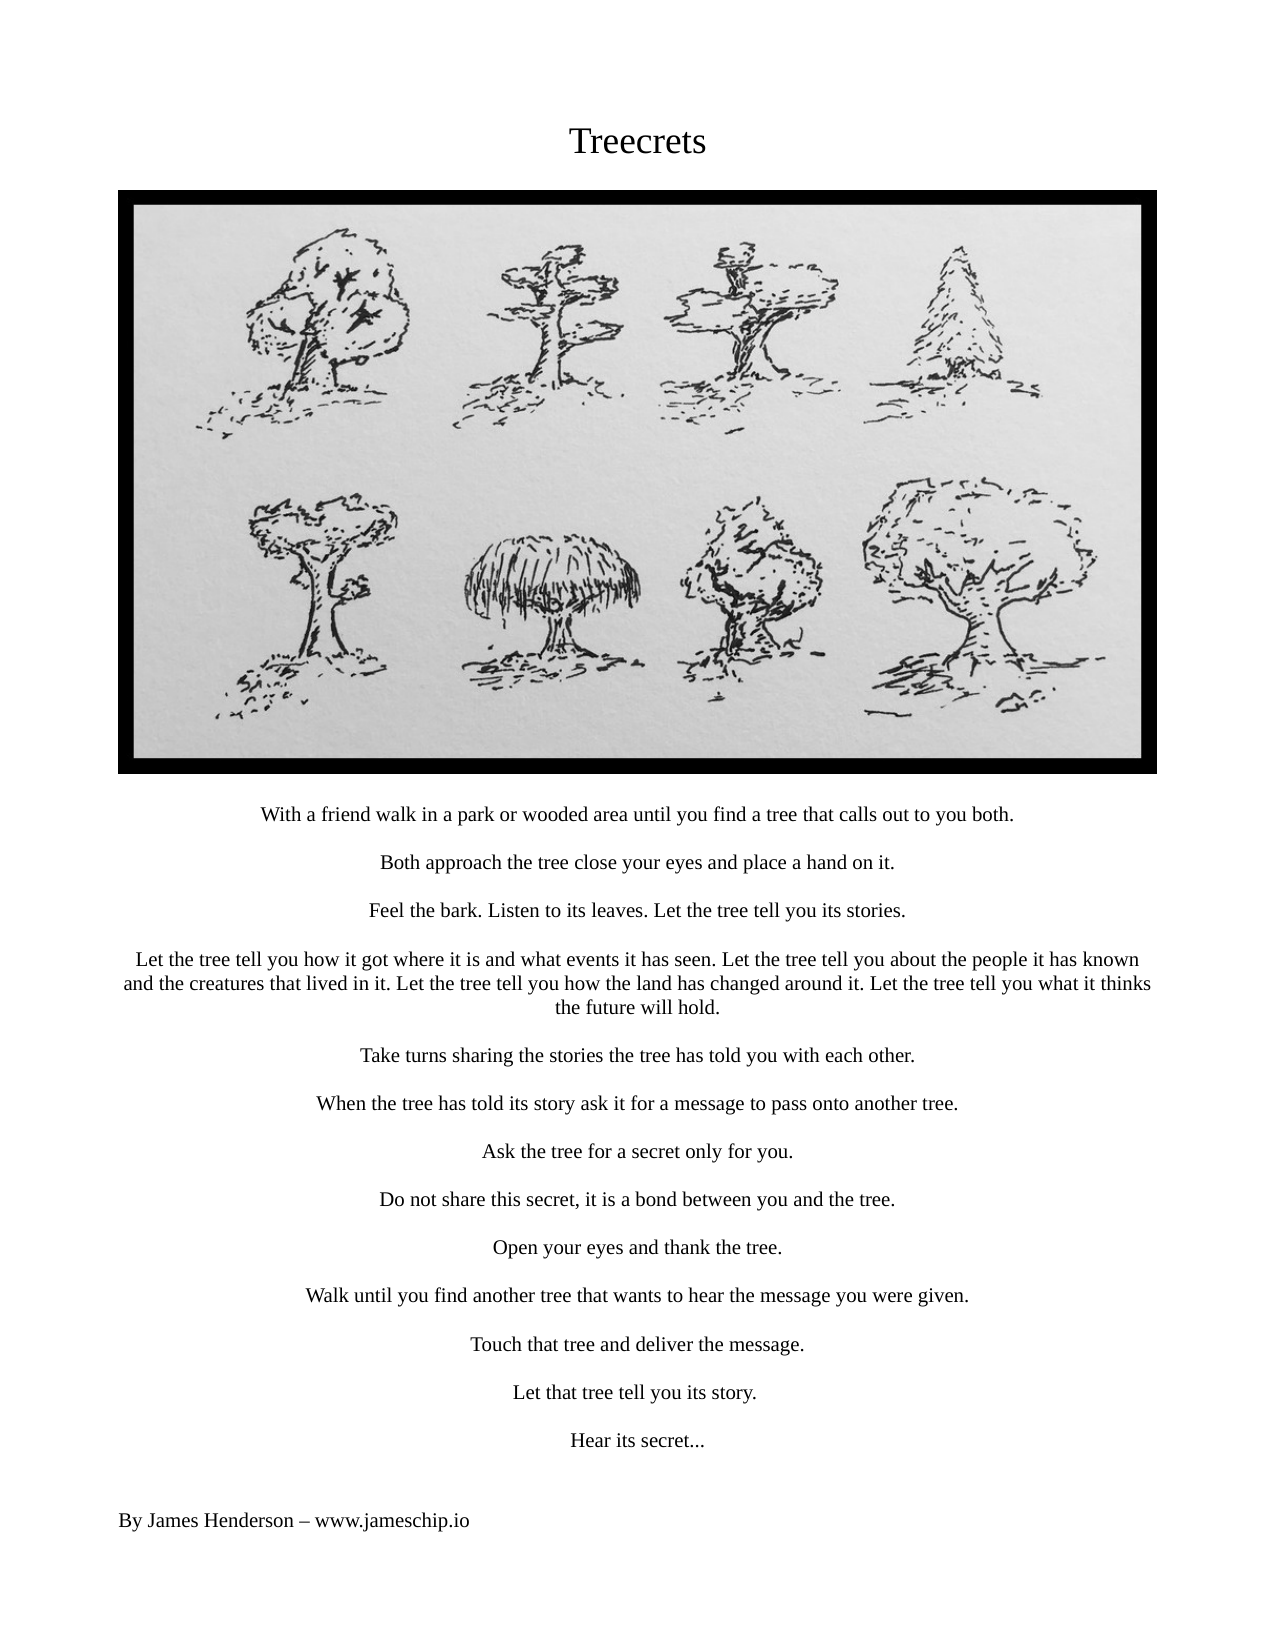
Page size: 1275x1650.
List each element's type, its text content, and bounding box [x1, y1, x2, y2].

text Open your eyes and thank the tree. [118, 1235, 1157, 1259]
text When the tree has told its story ask it for a message to pass onto another tree. [118, 1091, 1157, 1115]
text Let that tree tell you its story. [118, 1379, 1157, 1404]
text Touch that tree and deliver the message. [118, 1331, 1157, 1356]
text Both approach the tree close your eyes and place a hand on it. [118, 850, 1157, 874]
text Let the tree tell you how it got where it is and what events it has seen. Let the tree tell you about the people it has known and the creatures that lived in it. Let the tree tell you how the land has changed around it. Let the tree tell you what it thinks the future will hold. [118, 946, 1157, 1019]
text Hear its secret... [118, 1428, 1157, 1452]
text Do not share this secret, it is a bond between you and the tree. [118, 1187, 1157, 1211]
picture [118, 190, 1157, 774]
text Take turns sharing the stories the tree has told you with each other. [118, 1043, 1157, 1067]
text Walk until you find another tree that wants to hear the message you were given. [118, 1283, 1157, 1307]
text Feel the bark. Listen to its leaves. Let the tree tell you its stories. [118, 898, 1157, 922]
text Ask the tree for a secret only for you. [118, 1139, 1157, 1163]
text With a friend walk in a park or wooded area until you find a tree that calls out to you both. [118, 802, 1157, 826]
text Treecrets [118, 118, 1157, 161]
